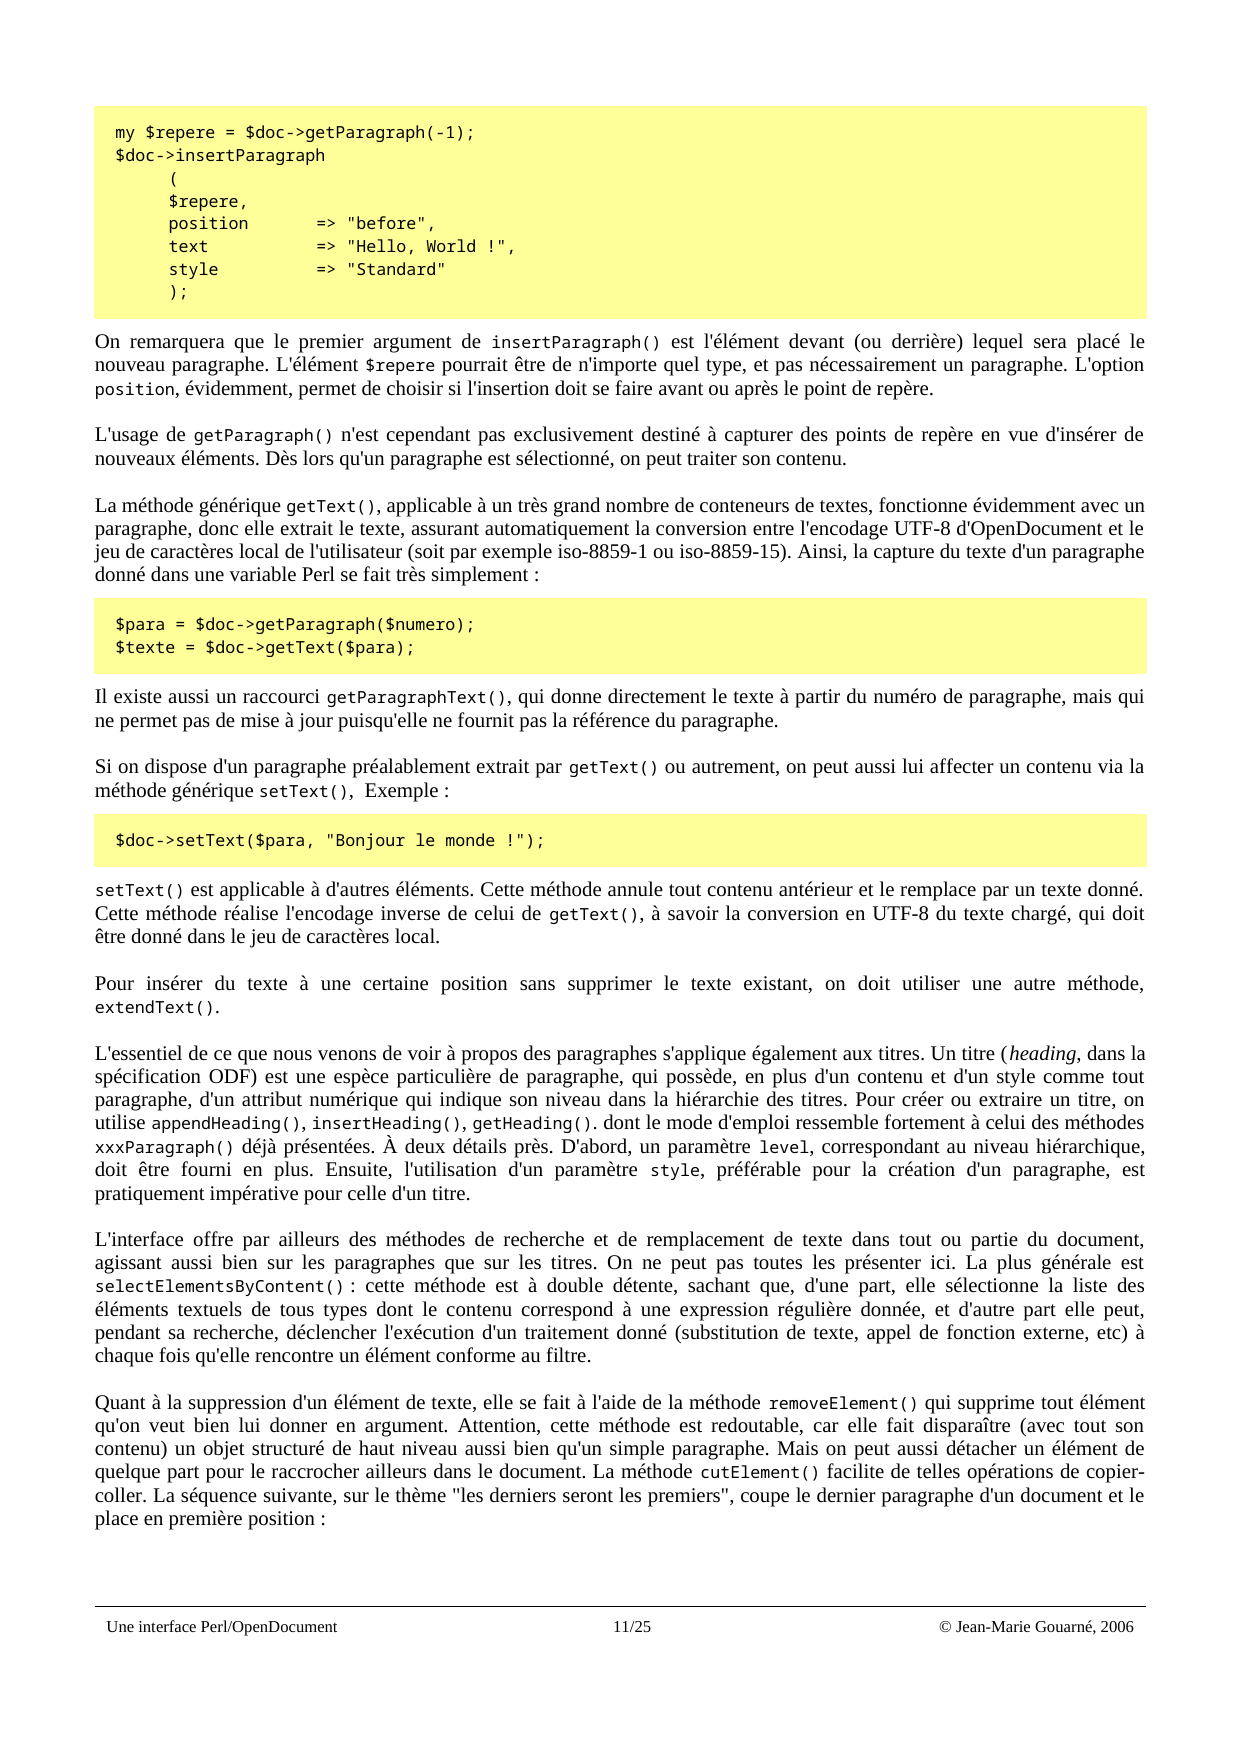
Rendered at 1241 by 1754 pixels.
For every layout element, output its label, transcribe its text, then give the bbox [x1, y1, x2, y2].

text text => "Hello, World !", [96, 220, 1146, 242]
text La méthode générique getText(), applicable à un très grand nombre de conteneurs de textes, fonctionne évidemment avec un paragraphe, donc elle extrait le texte, assurant automatiquement la conversion entre l'encodage UTF-8 d'OpenDocument et le jeu de caractères local de l'utilisateur (soit par exemple iso-8859-1 ou iso-8859-15). Ainsi, la capture du texte d'un paragraphe donné dans une variable Perl se fait très simplement : [94, 493, 1146, 586]
text my $repere = $doc->getParagraph(-1); [96, 107, 1146, 129]
text L'usage de getParagraph() n'est cependant pas exclusivement destiné à capturer des points de repère en vue d'insérer de nouveaux éléments. Dès lors qu'un paragraphe est sélectionné, on peut traiter son contenu. [94, 423, 1146, 470]
text $doc->setText($para, "Bonjour le monde !"); [96, 815, 1146, 866]
text ( [96, 152, 1146, 174]
text style => "Standard" [96, 242, 1146, 265]
text L'essentiel de ce que nous venons de voir à propos des paragraphes s'applique également aux titres. Un titre (heading, dans la spécification ODF) est une espèce particulière de paragraphe, qui possède, en plus d'un contenu et d'un style comme tout paragraphe, d'un attribut numérique qui indique son niveau dans la hiérarchie des titres. Pour créer ou extraire un titre, on utilise appendHeading(), insertHeading(), getHeading(). dont le mode d'emploi ressemble fortement à celui des méthodes xxxParagraph() déjà présentées. À deux détails près. D'abord, un paramètre level, correspondant au niveau hiérarchique, doit être fourni en plus. Ensuite, l'utilisation d'un paramètre style, préférable pour la création d'un paragraphe, est pratiquement impérative pour celle d'un titre. [94, 1042, 1146, 1204]
text $repere, [96, 174, 1146, 197]
text Quant à la suppression d'un élément de texte, elle se fait à l'aide de la méthode removeElement() qui supprime tout élément qu'on veut bien lui donner en argument. Attention, cette méthode est redoutable, car elle fait disparaître (avec tout son contenu) un objet structuré de haut niveau aussi bien qu'un simple paragraphe. Mais on peut aussi détacher un élément de quelque part pour le raccrocher ailleurs dans le document. La méthode cutElement() facilite de telles opérations de copier-coller. La séquence suivante, sur le thème "les derniers seront les premiers", coupe le dernier paragraphe d'un document et le place en première position : [94, 1391, 1146, 1530]
text Pour insérer du texte à une certaine position sans supprimer le texte existant, on doit utiliser une autre méthode, extendText(). [94, 972, 1146, 1018]
text ); [96, 265, 1146, 318]
text $doc->insertParagraph [96, 129, 1146, 152]
text Si on dispose d'un paragraphe préalablement extrait par getText() ou autrement, on peut aussi lui affecter un contenu via la méthode générique setText(), Exemple : [94, 755, 1146, 802]
text L'interface offre par ailleurs des méthodes de recherche et de remplacement de texte dans tout ou partie du document, agissant aussi bien sur les paragraphes que sur les titres. On ne peut pas toutes les présenter ici. La plus générale est selectElementsByContent() : cette méthode est à double détente, sachant que, d'une part, elle sélectionne la liste des éléments textuels de tous types dont le contenu correspond à une expression régulière donnée, et d'autre part elle peut, pendant sa recherche, déclencher l'exécution d'un traitement donné (substitution de texte, appel de fonction externe, etc) à chaque fois qu'elle rencontre un élément conforme au filtre. [94, 1228, 1146, 1367]
text position => "before", [96, 197, 1146, 220]
text Il existe aussi un raccourci getParagraphText(), qui donne directement le texte à partir du numéro de paragraphe, mais qui ne permet pas de mise à jour puisqu'elle ne fournit pas la référence du paragraphe. [94, 685, 1146, 732]
text On remarquera que le premier argument de insertParagraph() est l'élément devant (ou derrière) lequel sera placé le nouveau paragraphe. L'élément $repere pourrait être de n'importe quel type, et pas nécessairement un paragraphe. L'option position, évidemment, permet de choisir si l'insertion doit se faire avant ou après le point de repère. [94, 329, 1146, 400]
text $texte = $doc->getText($para); [96, 621, 1146, 673]
text setText() est applicable à d'autres éléments. Cette méthode annule tout contenu antérieur et le remplace par un texte donné. Cette méthode réalise l'encodage inverse de celui de getText(), à savoir la conversion en UTF-8 du texte chargé, qui doit être donné dans le jeu de caractères local. [94, 878, 1146, 948]
text ( [137, 153, 143, 160]
text $para = $doc->getParagraph($numero); [96, 599, 1146, 621]
